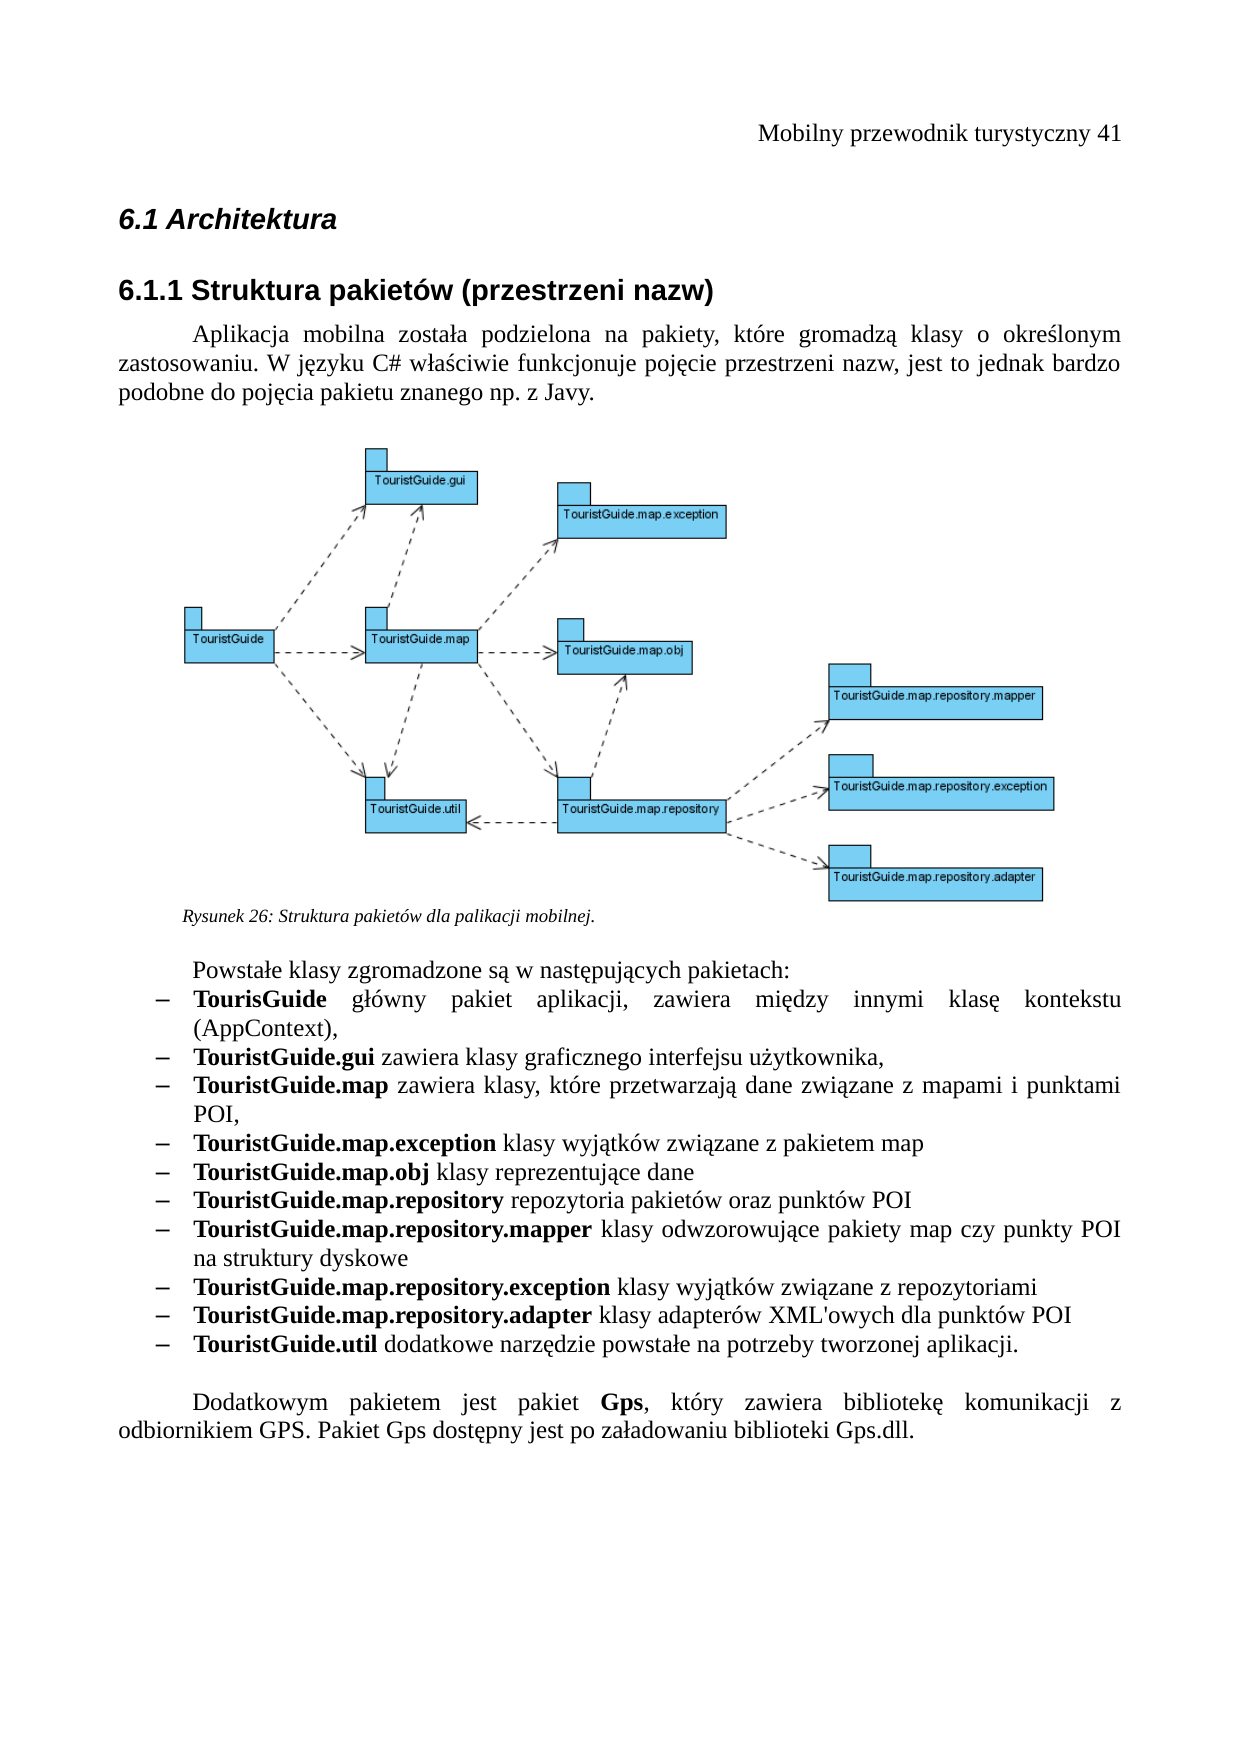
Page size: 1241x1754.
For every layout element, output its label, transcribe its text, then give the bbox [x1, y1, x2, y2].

list TouristGuide.map.repository.mapper klasy odwzorowujące pakiety map czy punkty POI na struktury dyskowe [156, 1214, 1122, 1272]
text Powstałe klasy zgromadzone są w następujących pakietach: [118, 955, 1122, 984]
picture [182, 446, 1059, 906]
list TouristGuide.map.repository.exception klasy wyjątków związane z repozytoriami [156, 1272, 1122, 1300]
list TouristGuide.map.repository repozytoria pakietów oraz punktów POI [156, 1185, 1122, 1214]
list TouristGuide.map zawiera klasy, które przetwarzają dane związane z mapami i punktami POI, [156, 1070, 1122, 1128]
text Aplikacja mobilna została podzielona na pakiety, które gromadzą klasy o określonym zastosowaniu. W języku C# właściwie funkcjonuje pojęcie przestrzeni nazw, jest to jednak bardzo podobne do pojęcia pakietu znanego np. z Javy. [118, 319, 1122, 405]
list TouristGuide.gui zawiera klasy graficznego interfejsu użytkownika, [156, 1042, 1122, 1070]
list TouristGuide.map.obj klasy reprezentujące dane [156, 1157, 1122, 1185]
list TouristGuide.map.repository.adapter klasy adapterów XML'owych dla punktów POI [156, 1300, 1122, 1329]
subtitle 6.1.1 Struktura pakietów (przestrzeni nazw) [118, 273, 1122, 307]
subtitle 6.1 Architektura [118, 202, 1122, 236]
text Dodatkowym pakietem jest pakiet Gps, który zawiera bibliotekę komunikacji z odbiornikiem GPS. Pakiet Gps dostępny jest po załadowaniu biblioteki Gps.dll. [118, 1387, 1122, 1444]
text Rysunek 26: Struktura pakietów dla palikacji mobilnej. [182, 906, 1058, 927]
list TouristGuide.map.exception klasy wyjątków związane z pakietem map [156, 1128, 1122, 1157]
list TouristGuide.util dodatkowe narzędzie powstałe na potrzeby tworzonej aplikacji. [156, 1329, 1122, 1358]
list TourisGuide główny pakiet aplikacji, zawiera między innymi klasę kontekstu (AppContext), [156, 984, 1122, 1042]
